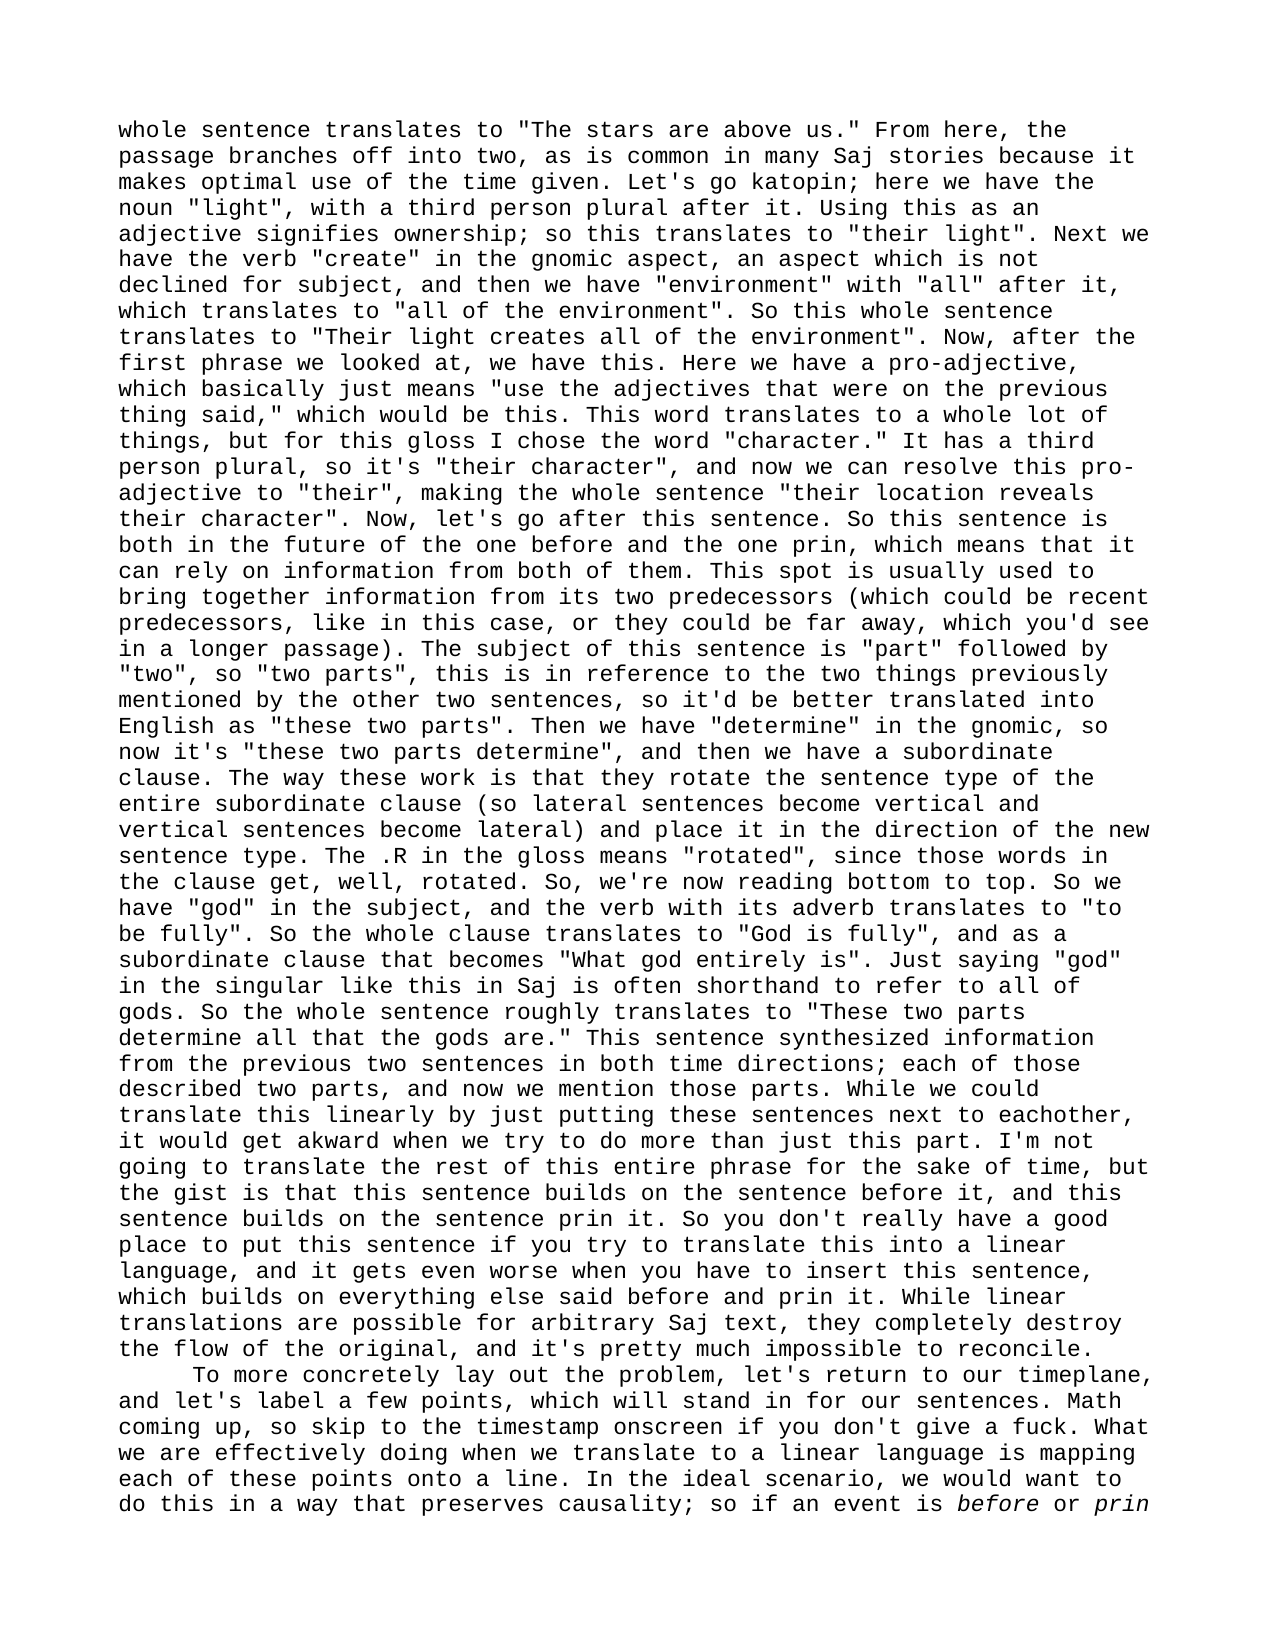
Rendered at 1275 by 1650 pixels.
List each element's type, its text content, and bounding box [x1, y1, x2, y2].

text whole sentence translates to "The stars are above us." From here, the passage branches off into two, as is common in many Saj stories because it makes optimal use of the time given. Let's go katopin; here we have the noun "light", with a third person plural after it. Using this as an adjective signifies ownership; so this translates to "their light". Next we have the verb "create" in the gnomic aspect, an aspect which is not declined for subject, and then we have "environment" with "all" after it, which translates to "all of the environment". So this whole sentence translates to "Their light creates all of the environment". Now, after the first phrase we looked at, we have this. Here we have a pro-adjective, which basically just means "use the adjectives that were on the previous thing said," which would be this. This word translates to a whole lot of things, but for this gloss I chose the word "character." It has a third person plural, so it's "their character", and now we can resolve this pro-adjective to "their", making the whole sentence "their location reveals their character". Now, let's go after this sentence. So this sentence is both in the future of the one before and the one prin, which means that it can rely on information from both of them. This spot is usually used to bring together information from its two predecessors (which could be recent predecessors, like in this case, or they could be far away, which you'd see in a longer passage). The subject of this sentence is "part" followed by "two", so "two parts", this is in reference to the two things previously mentioned by the other two sentences, so it'd be better translated into English as "these two parts". Then we have "determine" in the gnomic, so now it's "these two parts determine", and then we have a subordinate clause. The way these work is that they rotate the sentence type of the entire subordinate clause (so lateral sentences become vertical and vertical sentences become lateral) and place it in the direction of the new sentence type. The .R in the gloss means "rotated", since those words in the clause get, well, rotated. So, we're now reading bottom to top. So we have "god" in the subject, and the verb with its adverb translates to "to be fully". So the whole clause translates to "God is fully", and as a subordinate clause that becomes "What god entirely is". Just saying "god" in the singular like this in Saj is often shorthand to refer to all of gods. So the whole sentence roughly translates to "These two parts determine all that the gods are." This sentence synthesized information from the previous two sentences in both time directions; each of those described two parts, and now we mention those parts. While we could translate this linearly by just putting these sentences next to eachother, it would get akward when we try to do more than just this part. I'm not going to translate the rest of this entire phrase for the sake of time, but the gist is that this sentence builds on the sentence before it, and this sentence builds on the sentence prin it. So you don't really have a good place to put this sentence if you try to translate this into a linear language, and it gets even worse when you have to insert this sentence, which builds on everything else said before and prin it. While linear translations are possible for arbitrary Saj text, they completely destroy the flow of the original, and it's pretty much impossible to reconcile. [118, 118, 1157, 1363]
text To more concretely lay out the problem, let's return to our timeplane, and let's label a few points, which will stand in for our sentences. Math coming up, so skip to the timestamp onscreen if you don't give a fuck. What we are effectively doing when we translate to a linear language is mapping each of these points onto a line. In the ideal scenario, we would want to do this in a way that preserves causality; so if an event is before or prin [118, 1363, 1157, 1519]
